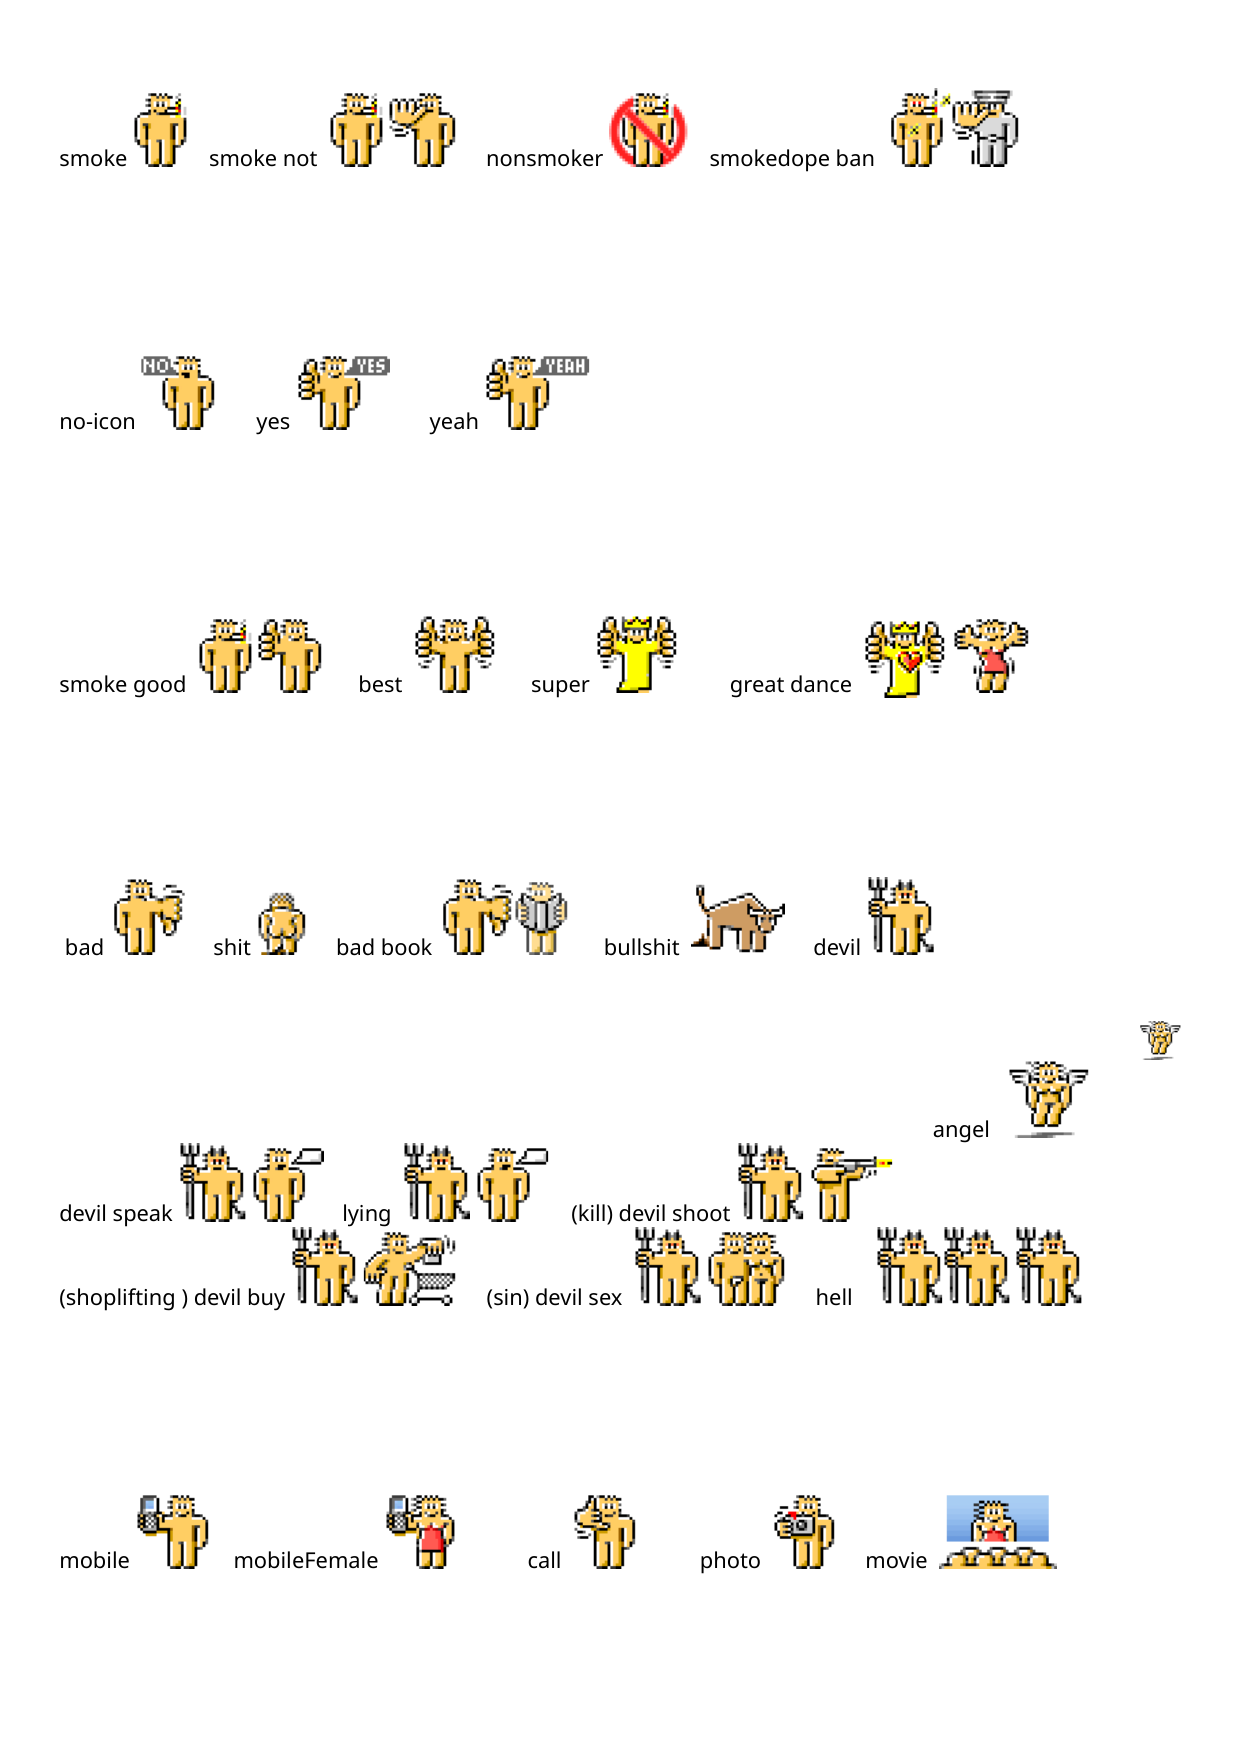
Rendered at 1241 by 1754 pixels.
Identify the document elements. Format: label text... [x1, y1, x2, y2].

picture [132, 88, 192, 167]
text devil speak lying (kill) devil shoot [59, 1144, 1181, 1228]
picture [863, 620, 947, 698]
picture [952, 614, 1031, 693]
picture [1014, 1227, 1082, 1306]
picture [939, 1490, 1057, 1569]
picture [290, 1227, 358, 1306]
picture [886, 88, 1021, 167]
picture [178, 1143, 246, 1222]
picture [809, 1143, 893, 1222]
picture [384, 1490, 460, 1569]
text smoke good best super great dance [59, 614, 1181, 698]
picture [251, 1143, 324, 1222]
picture [402, 1143, 470, 1222]
picture [1139, 1021, 1182, 1060]
picture [633, 1227, 701, 1306]
picture [363, 1227, 458, 1306]
picture [736, 1143, 804, 1222]
picture [866, 877, 934, 955]
picture [328, 88, 458, 167]
picture [706, 1227, 787, 1306]
picture [141, 351, 217, 430]
picture [595, 614, 679, 693]
picture [109, 877, 185, 955]
picture [484, 351, 590, 430]
picture [438, 877, 570, 955]
picture [1007, 1059, 1090, 1138]
picture [296, 351, 390, 430]
picture [413, 614, 497, 693]
text (shoplifting ) devil buy (sin) devil sex hell [59, 1228, 1181, 1312]
picture [875, 1227, 1010, 1306]
picture [772, 1490, 837, 1569]
picture [572, 1490, 638, 1569]
text mobile mobileFemale call photo movie [59, 1491, 1181, 1575]
picture [197, 614, 324, 693]
text no-icon yes yeah [59, 352, 1181, 436]
picture [691, 877, 785, 955]
picture [256, 877, 308, 955]
picture [609, 88, 693, 167]
text smoke smoke not nonsmoker smokedope ban [59, 89, 1181, 173]
picture [135, 1490, 211, 1569]
text angel [59, 1060, 1181, 1144]
text bad shit bad book bullshit devil [59, 877, 1181, 961]
picture [475, 1143, 549, 1222]
